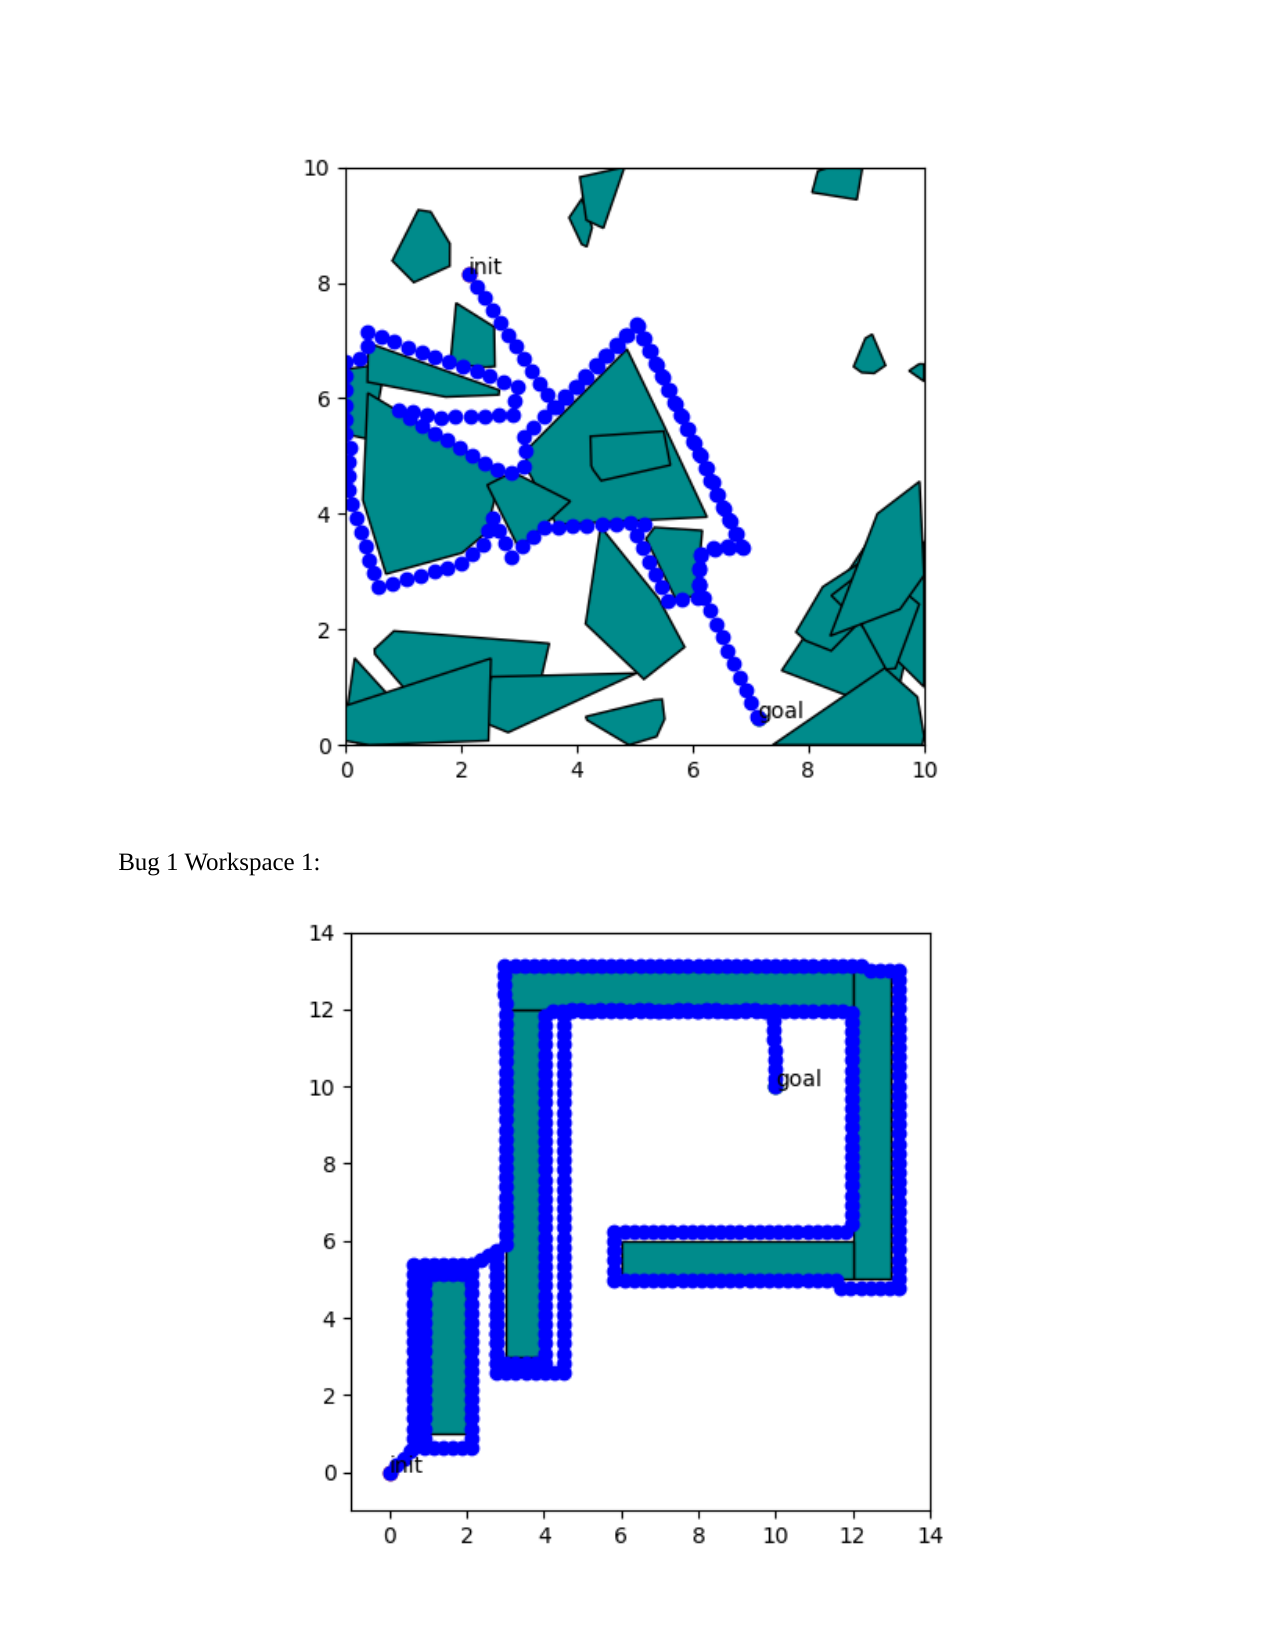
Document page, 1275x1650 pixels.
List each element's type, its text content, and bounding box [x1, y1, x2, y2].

text Bug 1 Workspace 1: [118, 847, 1157, 875]
picture [279, 894, 996, 1570]
picture [222, 118, 1053, 795]
